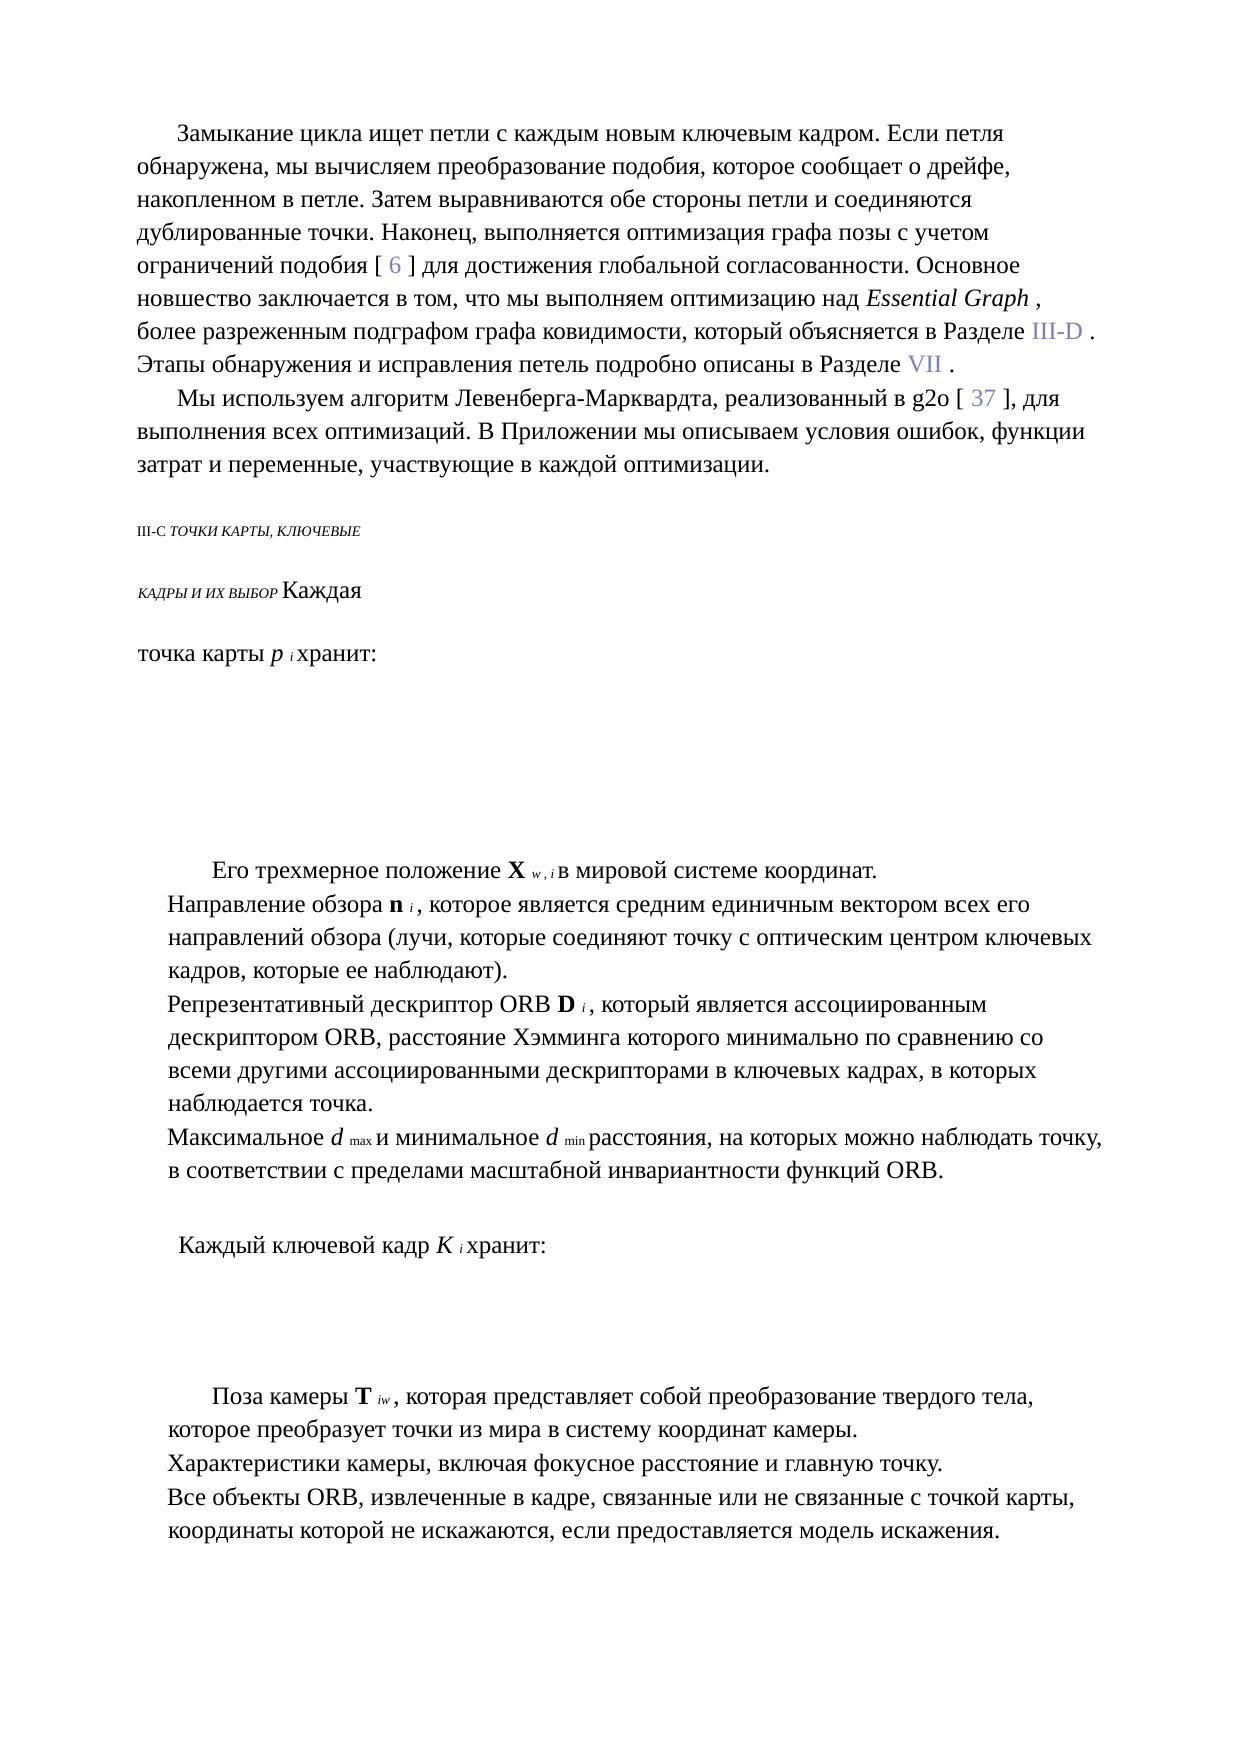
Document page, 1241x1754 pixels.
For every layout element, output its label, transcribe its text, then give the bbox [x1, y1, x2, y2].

text III-C ТОЧКИ КАРТЫ, КЛЮЧЕВЫЕ КАДРЫ И ИХ ВЫБОР Каждая точка карты p i хранит: [137, 523, 390, 667]
text Максимальное d max и минимальное d min расстояния, на которых можно наблюдать точку, в соответствии с пределами масштабной инвариантности функций ORB. [167, 1122, 1104, 1184]
text Характеристики камеры, включая фокусное расстояние и главную точку. [167, 1448, 1104, 1477]
text Каждый ключевой кадр K i хранит: [178, 1230, 1104, 1259]
text Репрезентативный дескриптор ORB D i , который является ассоциированным дескриптором ORB, расстояние Хэмминга которого минимально по сравнению со всеми другими ассоциированными дескрипторами в ключевых кадрах, в которых наблюдается точка. [167, 989, 1104, 1117]
text Его трехмерное положение X w , i в мировой системе координат. [167, 721, 1104, 884]
text Мы используем алгоритм Левенберга-Марквардта, реализованный в g2o [ 37 ], для выполнения всех оптимизаций. В Приложении мы описываем условия ошибок, функции затрат и переменные, участвующие в каждой оптимизации. [137, 383, 1104, 478]
text Замыкание цикла ищет петли с каждым новым ключевым кадром. Если петля обнаружена, мы вычисляем преобразование подобия, которое сообщает о дрейфе, накопленном в петле. Затем выравниваются обе стороны петли и соединяются дублированные точки. Наконец, выполняется оптимизация графа позы с учетом ограничений подобия [ 6 ] для достижения глобальной согласованности. Основное новшество заключается в том, что мы выполняем оптимизацию над Essential Graph , более разреженным подграфом графа ковидимости, который объясняется в Разделе III-D . Этапы обнаружения и исправления петель подробно описаны в Разделе VII . [137, 118, 1104, 378]
text Направление обзора n i , которое является средним единичным вектором всех его направлений обзора (лучи, которые соединяют точку с оптическим центром ключевых кадров, которые ее наблюдают). [167, 889, 1104, 984]
text Все объекты ORB, извлеченные в кадре, связанные или не связанные с точкой карты, координаты которой не искажаются, если предоставляется модель искажения. [167, 1482, 1104, 1543]
text Поза камеры T iw , которая представляет собой преобразование твердого тела, которое преобразует точки из мира в систему координат камеры. [167, 1306, 1104, 1443]
